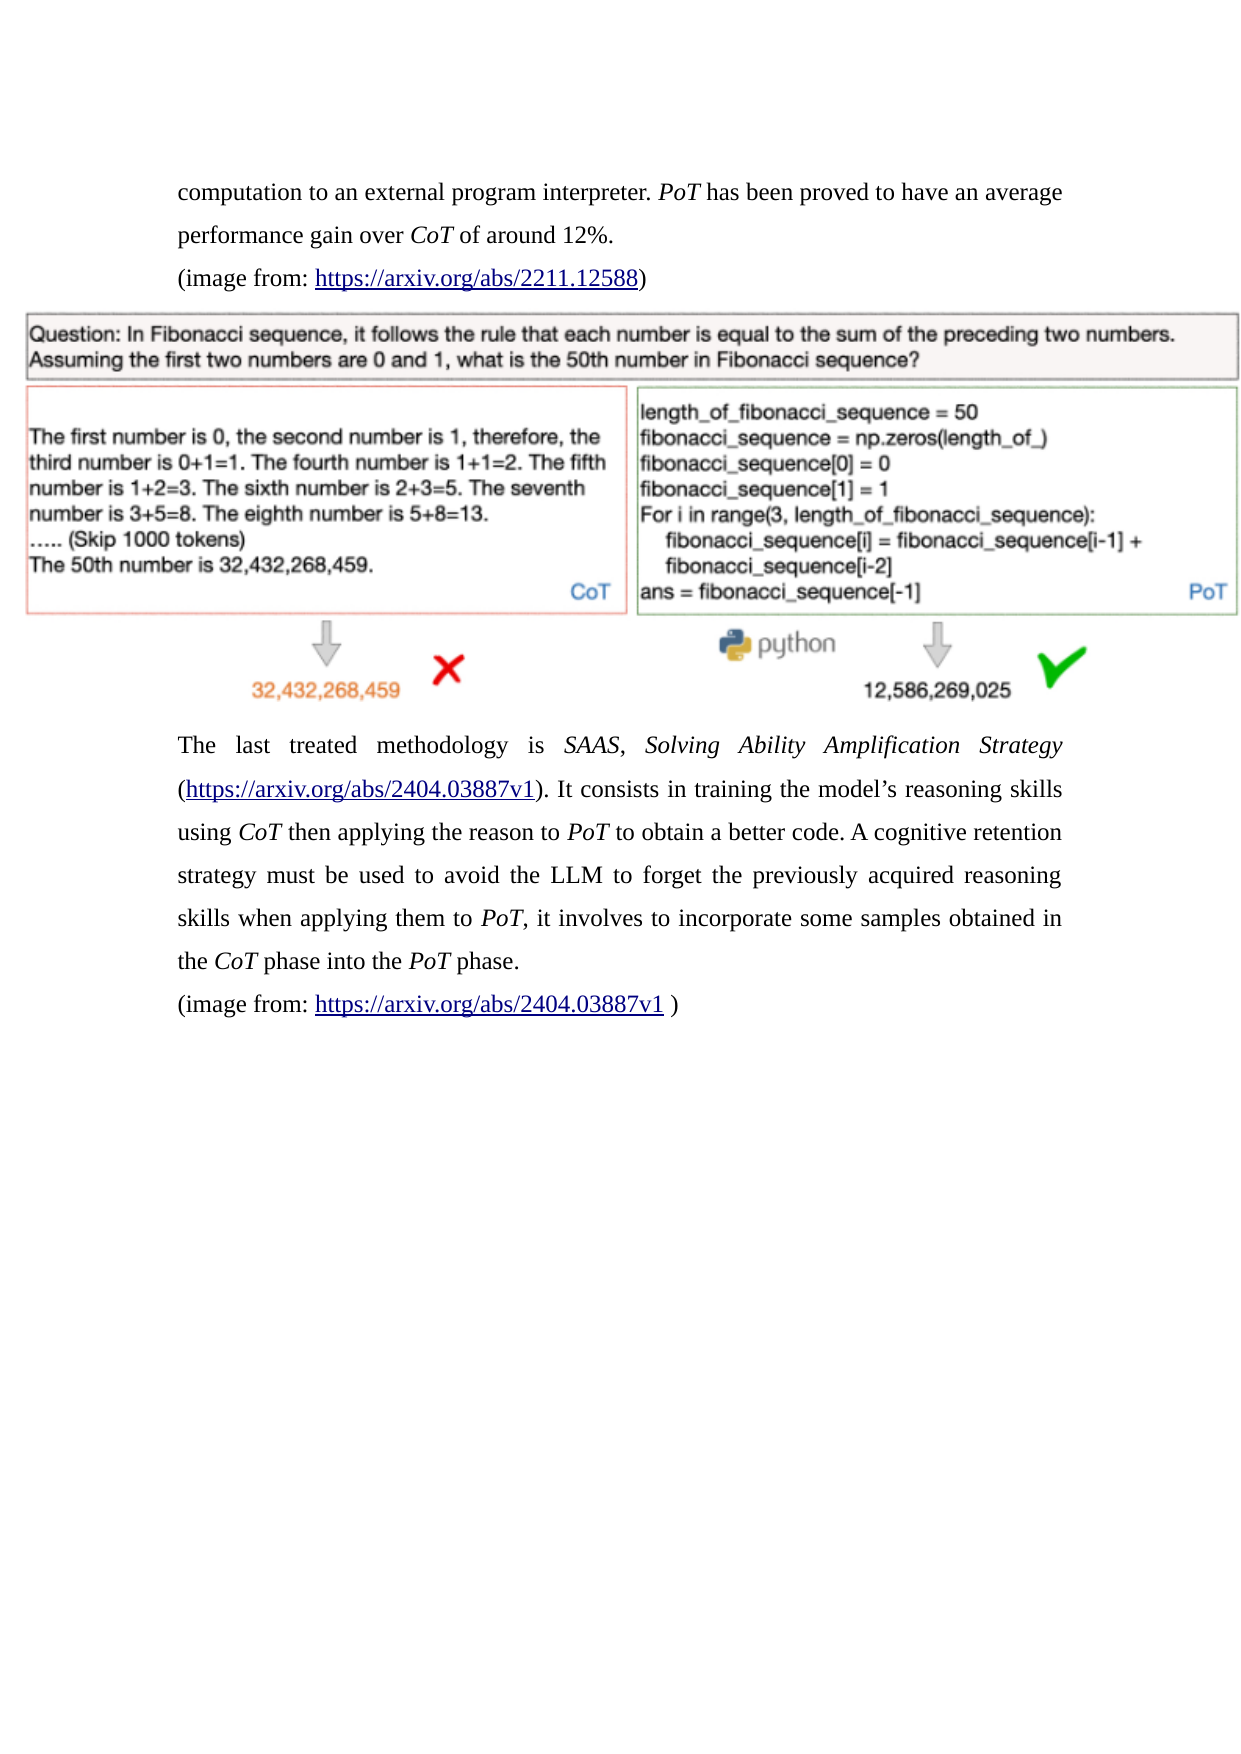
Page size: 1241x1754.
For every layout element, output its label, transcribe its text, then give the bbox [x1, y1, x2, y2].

text computation to an external program interpreter. PoT has been proved to have an average performance gain over CoT of around 12%. [177, 177, 1063, 249]
text (image from: https://arxiv.org/abs/2211.12588) [177, 263, 1063, 292]
text (image from: https://arxiv.org/abs/2404.03887v1 ) [177, 989, 1063, 1018]
picture [24, 306, 1241, 702]
text The last treated methodology is SAAS, Solving Ability Amplification Strategy (https://arxiv.org/abs/2404.03887v1). It consists in training the model’s reasoning skills using CoT then applying the reason to PoT to obtain a better code. A cognitive retention strategy must be used to avoid the LLM to forget the previously acquired reasoning skills when applying them to PoT, it involves to incorporate some samples obtained in the CoT phase into the PoT phase. [177, 702, 1063, 975]
